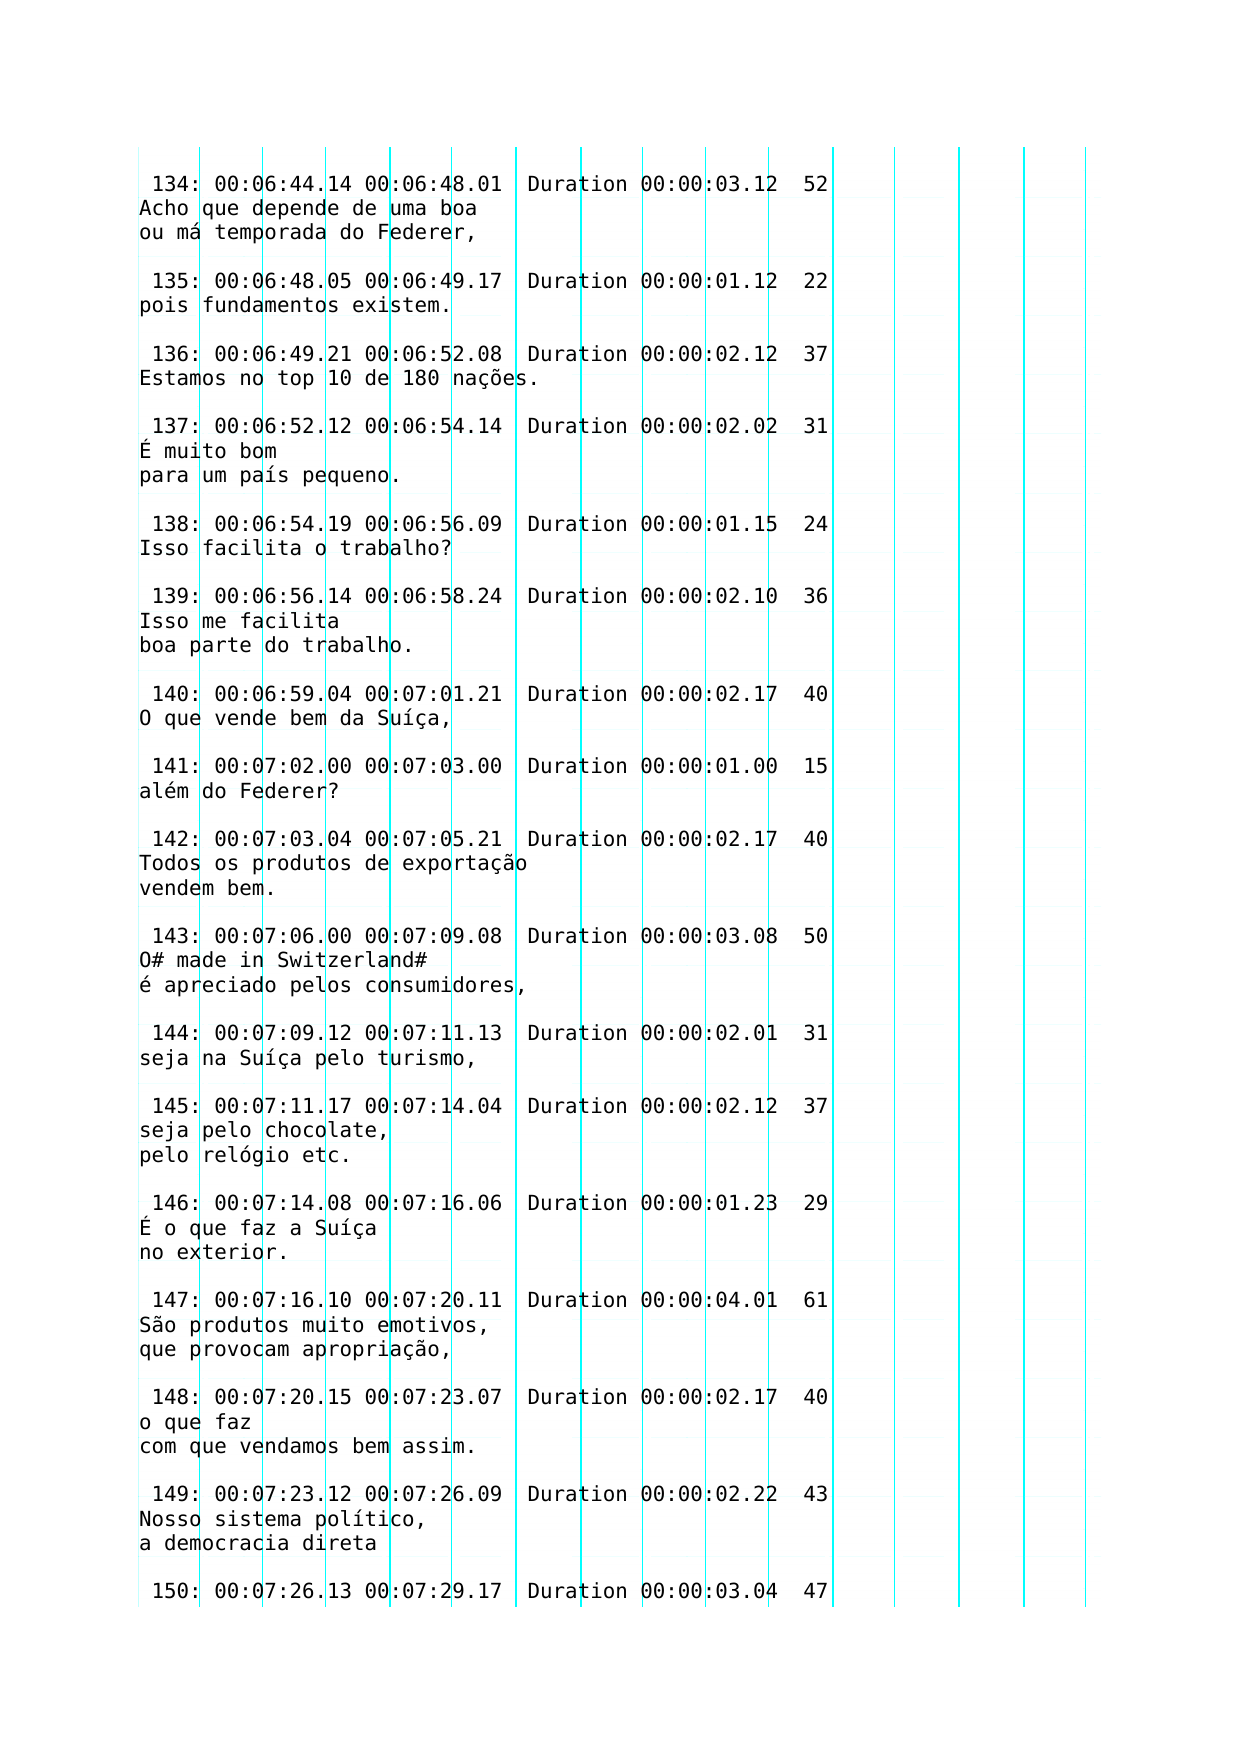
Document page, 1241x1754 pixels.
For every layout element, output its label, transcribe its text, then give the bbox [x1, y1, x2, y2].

text no exterior. [139, 1240, 1101, 1264]
text 148: 00:07:20.15 00:07:23.07 Duration 00:00:02.17 40 [139, 1385, 1101, 1410]
text O que vende bem da Suíça, [139, 706, 1101, 730]
text seja pelo chocolate, [139, 1118, 1101, 1143]
text 142: 00:07:03.04 00:07:05.21 Duration 00:00:02.17 40 [139, 827, 1101, 851]
text 136: 00:06:49.21 00:06:52.08 Duration 00:00:02.12 37 [139, 342, 1101, 366]
text Acho que depende de uma boa [139, 196, 1101, 220]
text 144: 00:07:09.12 00:07:11.13 Duration 00:00:02.01 31 [139, 1021, 1101, 1046]
text O# made in Switzerland# [139, 948, 1101, 973]
text Isso facilita o trabalho? [139, 536, 1101, 560]
text 135: 00:06:48.05 00:06:49.17 Duration 00:00:01.12 22 [139, 269, 1101, 293]
text 139: 00:06:56.14 00:06:58.24 Duration 00:00:02.10 36 [139, 584, 1101, 609]
text 146: 00:07:14.08 00:07:16.06 Duration 00:00:01.23 29 [139, 1191, 1101, 1216]
text vendem bem. [139, 876, 1101, 900]
text seja na Suíça pelo turismo, [139, 1046, 1101, 1070]
text para um país pequeno. [139, 463, 1101, 487]
text 149: 00:07:23.12 00:07:26.09 Duration 00:00:02.22 43 [139, 1482, 1101, 1507]
text ou má temporada do Federer, [139, 220, 1101, 245]
text 141: 00:07:02.00 00:07:03.00 Duration 00:00:01.00 15 [139, 754, 1101, 779]
text São produtos muito emotivos, [139, 1313, 1101, 1337]
text 137: 00:06:52.12 00:06:54.14 Duration 00:00:02.02 31 [139, 414, 1101, 439]
text 143: 00:07:06.00 00:07:09.08 Duration 00:00:03.08 50 [139, 924, 1101, 948]
text pelo relógio etc. [139, 1143, 1101, 1167]
text 150: 00:07:26.13 00:07:29.17 Duration 00:00:03.04 47 [139, 1579, 1101, 1604]
text boa parte do trabalho. [139, 633, 1101, 657]
text além do Federer? [139, 779, 1101, 803]
picture [138, 147, 1102, 1607]
text é apreciado pelos consumidores, [139, 973, 1101, 997]
text pois fundamentos existem. [139, 293, 1101, 317]
text É muito bom [139, 439, 1101, 463]
text a democracia direta [139, 1531, 1101, 1555]
text Estamos no top 10 de 180 nações. [139, 366, 1101, 390]
text Nosso sistema político, [139, 1507, 1101, 1531]
text Isso me facilita [139, 609, 1101, 633]
text o que faz [139, 1410, 1101, 1434]
text Todos os produtos de exportação [139, 851, 1101, 876]
text com que vendamos bem assim. [139, 1434, 1101, 1458]
text que provocam apropriação, [139, 1337, 1101, 1361]
text 145: 00:07:11.17 00:07:14.04 Duration 00:00:02.12 37 [139, 1094, 1101, 1118]
text 134: 00:06:44.14 00:06:48.01 Duration 00:00:03.12 52 [139, 172, 1101, 196]
text 140: 00:06:59.04 00:07:01.21 Duration 00:00:02.17 40 [139, 682, 1101, 706]
text É o que faz a Suíça [139, 1216, 1101, 1240]
text 138: 00:06:54.19 00:06:56.09 Duration 00:00:01.15 24 [139, 512, 1101, 536]
text 147: 00:07:16.10 00:07:20.11 Duration 00:00:04.01 61 [139, 1288, 1101, 1313]
